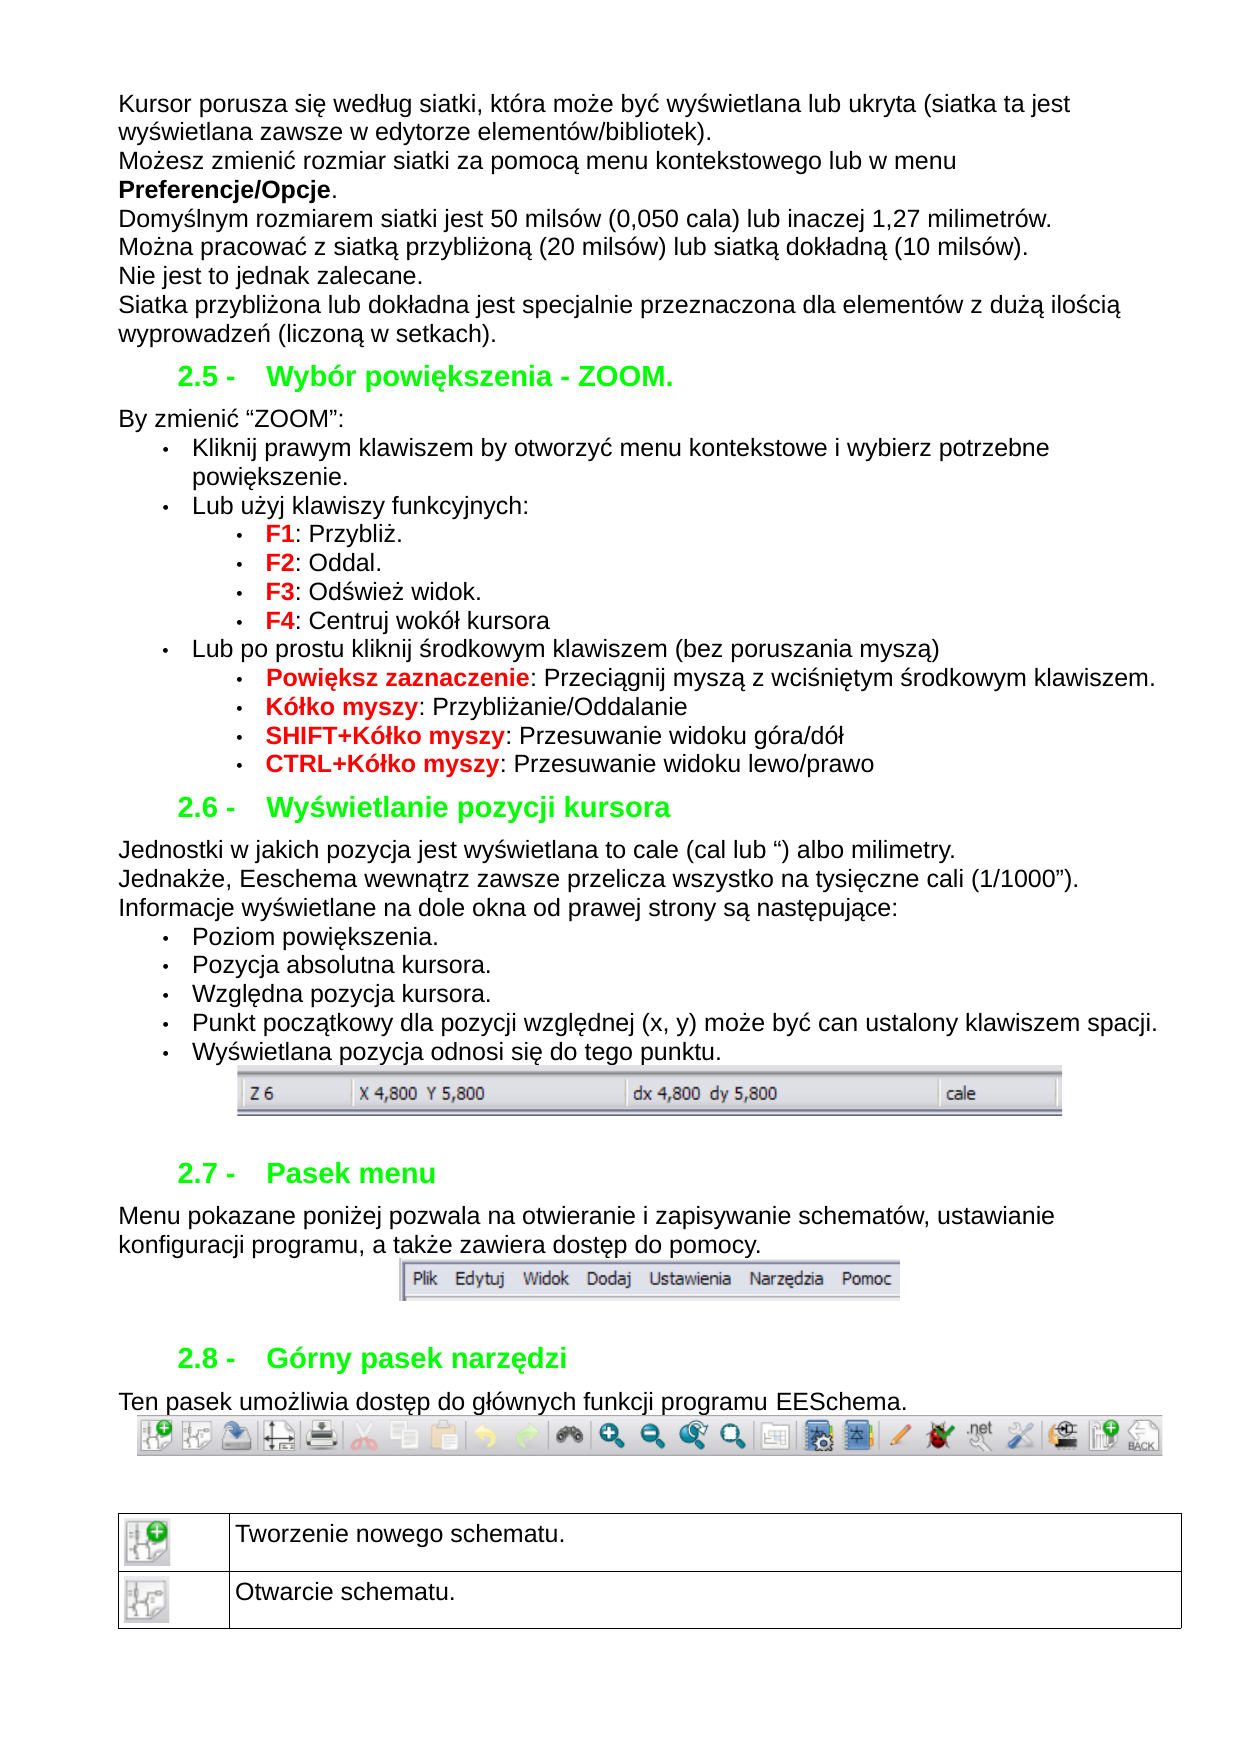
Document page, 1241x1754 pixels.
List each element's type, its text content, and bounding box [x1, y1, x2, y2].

table_cell Otwarcie schematu. [230, 1572, 1181, 1628]
subtitle Górny pasek narzędzi [177, 1341, 1181, 1375]
text Ten pasek umożliwia dostęp do głównych funkcji programu EESchema. [118, 1387, 1181, 1415]
list Wyświetlana pozycja odnosi się do tego punktu. [162, 1036, 1181, 1065]
list Kółko myszy: Przybliżanie/Oddalanie [236, 692, 1181, 721]
text Kursor porusza się według siatki, która może być wyświetlana lub ukryta (siatka ta jest wyświetlana zawsze w edytorze elementów/bibliotek). [118, 88, 1181, 146]
picture [123, 1576, 170, 1623]
list F2: Oddal. [236, 548, 1181, 577]
text Możesz zmienić rozmiar siatki za pomocą menu kontekstowego lub w menu Preferencje/Opcje. [118, 146, 1181, 203]
text Nie jest to jednak zalecane. [118, 261, 1181, 290]
table_cell [119, 1572, 229, 1628]
picture [137, 1415, 1163, 1456]
list Punkt początkowy dla pozycji względnej (x, y) może być can ustalony klawiszem spacji. [162, 1008, 1181, 1036]
text Można pracować z siatką przybliżoną (20 milsów) lub siatką dokładną (10 milsów). [118, 232, 1181, 261]
subtitle Wybór powiększenia - ZOOM. [177, 359, 1181, 393]
list Poziom powiększenia. [162, 921, 1181, 950]
picture [237, 1065, 1063, 1116]
list Pozycja absolutna kursora. [162, 950, 1181, 979]
text Jednostki w jakich pozycja jest wyświetlana to cale (cal lub “) albo milimetry. [118, 835, 1181, 864]
subtitle Wyświetlanie pozycji kursora [177, 790, 1181, 823]
list F3: Odśwież widok. [236, 577, 1181, 606]
text Menu pokazane poniżej pozwala na otwieranie i zapisywanie schematów, ustawianie konfiguracji programu, a także zawiera dostęp do pomocy. [118, 1201, 1181, 1259]
list Lub użyj klawiszy funkcyjnych: [162, 491, 1181, 519]
list F1: Przybliż. [236, 519, 1181, 548]
list CTRL+Kółko myszy: Przesuwanie widoku lewo/prawo [236, 749, 1181, 778]
picture [399, 1258, 900, 1301]
list Lub po prostu kliknij środkowym klawiszem (bez poruszania myszą) [162, 634, 1181, 663]
list SHIFT+Kółko myszy: Przesuwanie widoku góra/dół [236, 721, 1181, 749]
text By zmienić “ZOOM”: [118, 404, 1181, 433]
list F4: Centruj wokół kursora [236, 606, 1181, 634]
table_header [119, 1514, 229, 1571]
text Siatka przybliżona lub dokładna jest specjalnie przeznaczona dla elementów z dużą ilością wyprowadzeń (liczoną w setkach). [118, 290, 1181, 347]
text Informacje wyświetlane na dole okna od prawej strony są następujące: [118, 893, 1181, 921]
picture [123, 1518, 171, 1566]
table_header Tworzenie nowego schematu. [230, 1514, 1181, 1571]
list Kliknij prawym klawiszem by otworzyć menu kontekstowe i wybierz potrzebne powiększenie. [162, 433, 1181, 491]
list Powiększ zaznaczenie: Przeciągnij myszą z wciśniętym środkowym klawiszem. [236, 663, 1181, 692]
text Jednakże, Eeschema wewnątrz zawsze przelicza wszystko na tysięczne cali (1/1000”). [118, 864, 1181, 893]
subtitle Pasek menu [177, 1156, 1181, 1189]
text Domyślnym rozmiarem siatki jest 50 milsów (0,050 cala) lub inaczej 1,27 milimetrów. [118, 203, 1181, 232]
list Względna pozycja kursora. [162, 979, 1181, 1008]
